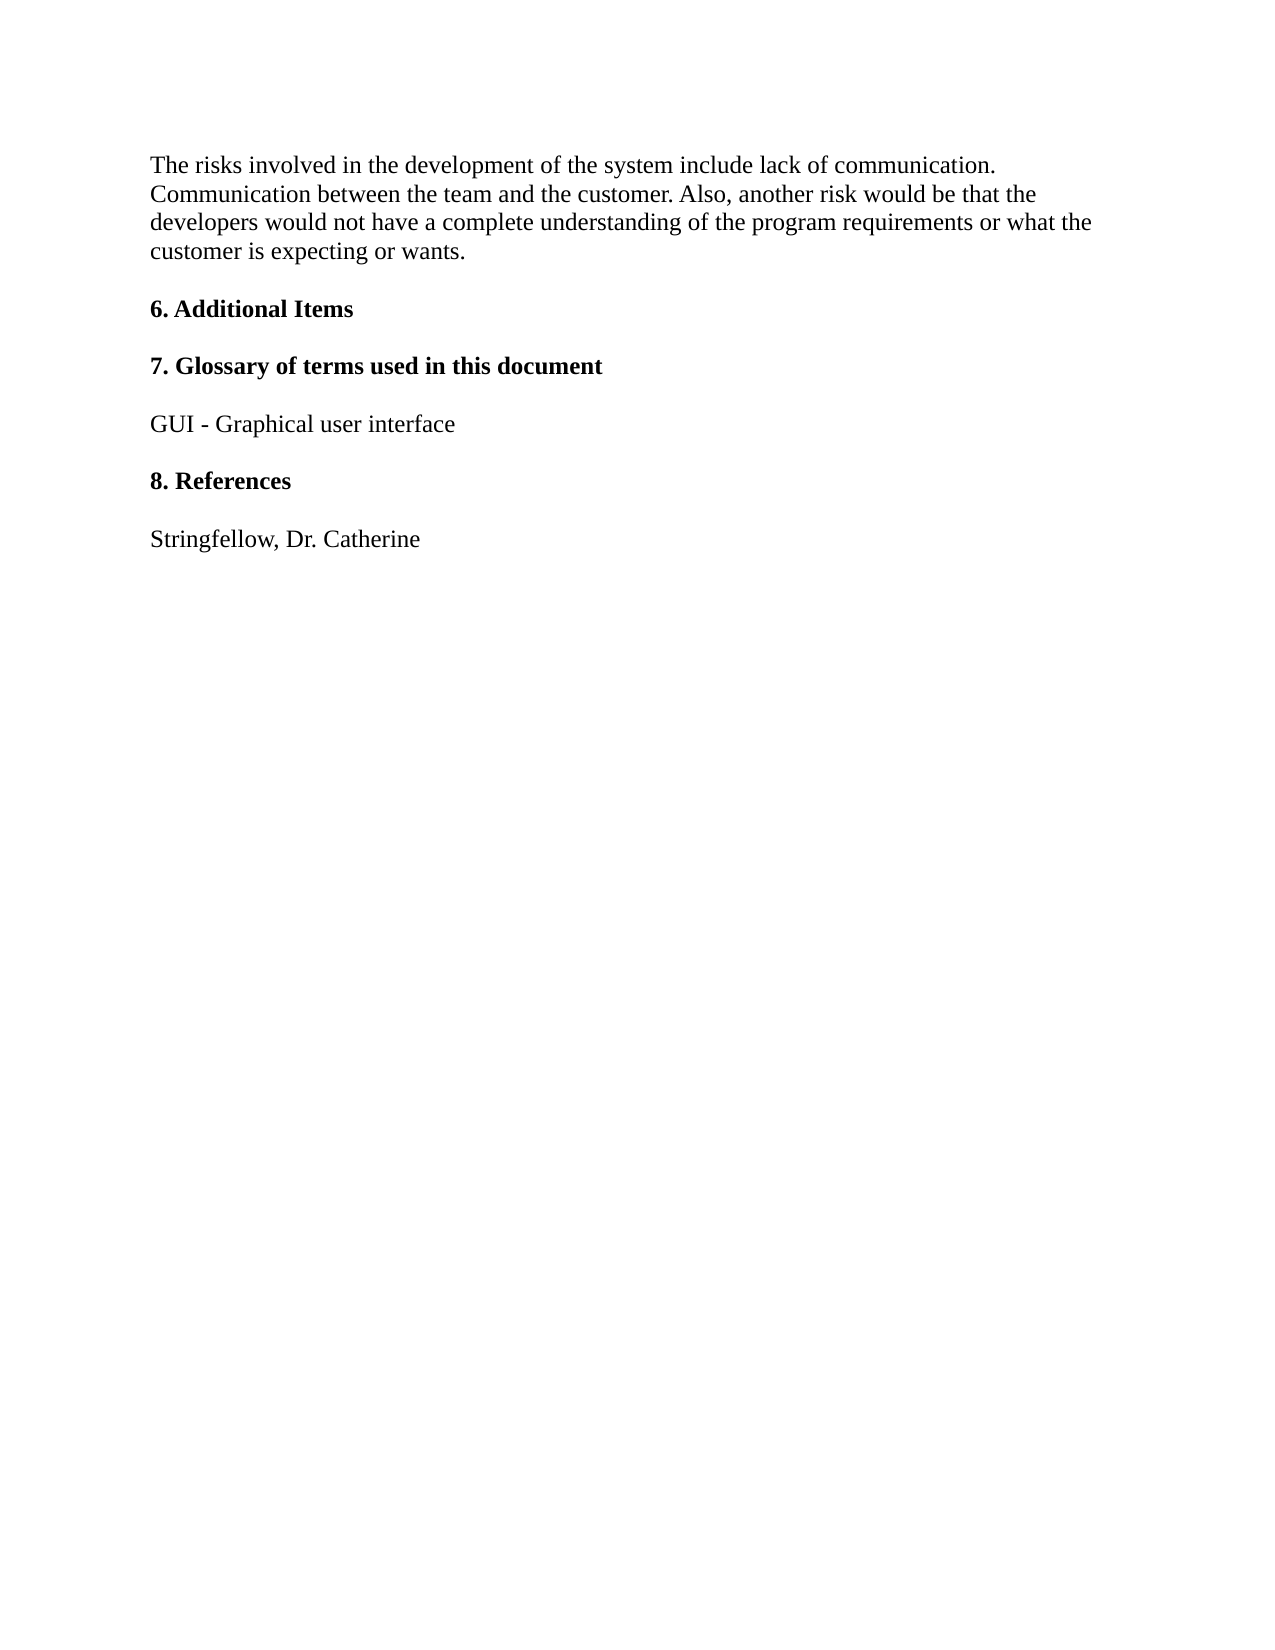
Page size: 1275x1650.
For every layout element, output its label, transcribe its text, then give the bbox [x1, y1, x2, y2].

text GUI - Graphical user interface [150, 409, 1125, 437]
text Stringfellow, Dr. Catherine [150, 524, 1125, 552]
text 6. Additional Items [150, 294, 1125, 322]
text The risks involved in the development of the system include lack of communication. Communication between the team and the customer. Also, another risk would be that the developers would not have a complete understanding of the program requirements or what the customer is expecting or wants. [150, 150, 1125, 265]
text 7. Glossary of terms used in this document [150, 351, 1125, 380]
text 8. References [150, 466, 1125, 495]
